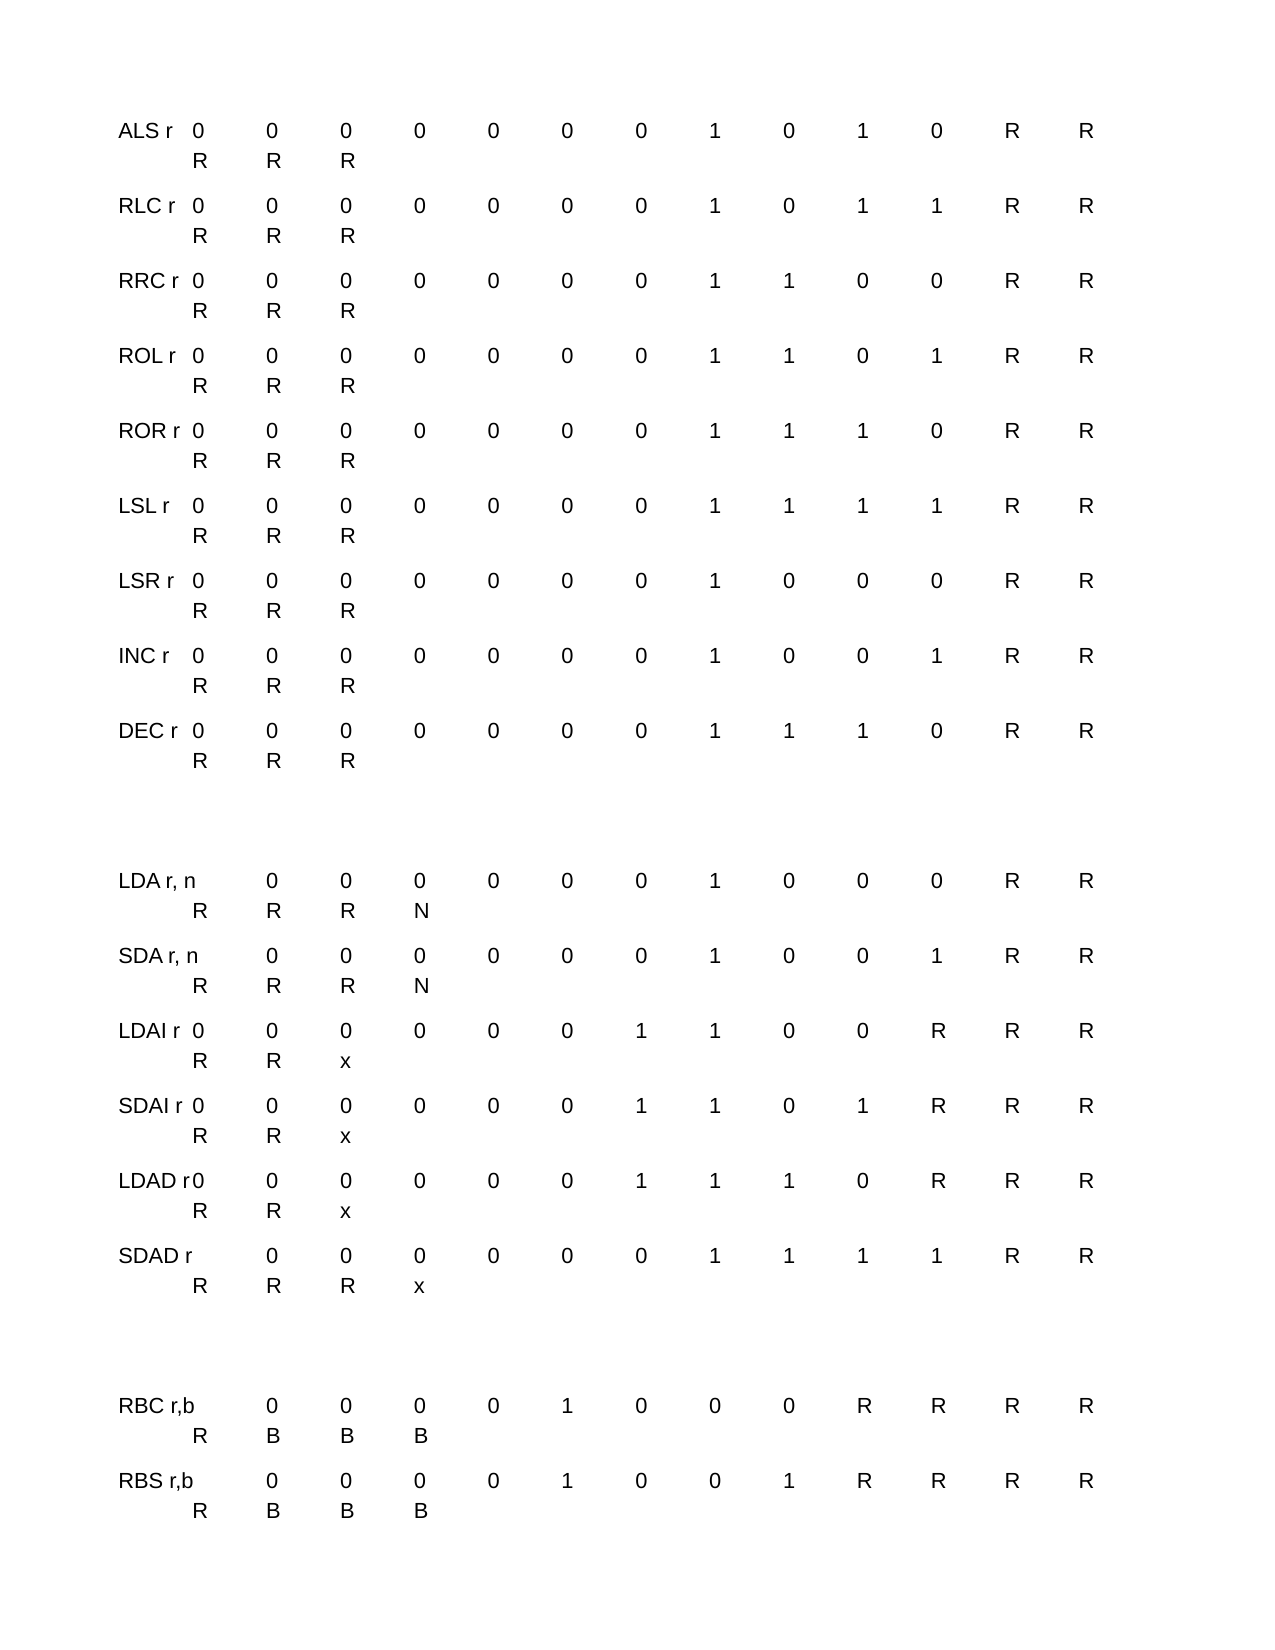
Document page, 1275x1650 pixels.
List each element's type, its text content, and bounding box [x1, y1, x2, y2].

text INC r 0 0 0 0 0 0 0 1 0 0 1 R R R R R [118, 643, 1157, 698]
text RBS r,b 0 0 0 0 1 0 0 1 R R R R R B B B [118, 1468, 1157, 1523]
text LDA r, n 0 0 0 0 0 0 1 0 0 0 R R R R R N [118, 868, 1157, 923]
text LSL r 0 0 0 0 0 0 0 1 1 1 1 R R R R R [118, 493, 1157, 548]
text LDAI r 0 0 0 0 0 0 1 1 0 0 R R R R R x [118, 1018, 1157, 1073]
text ROL r 0 0 0 0 0 0 0 1 1 0 1 R R R R R [118, 343, 1157, 398]
text RRC r 0 0 0 0 0 0 0 1 1 0 0 R R R R R [118, 268, 1157, 323]
text RLC r 0 0 0 0 0 0 0 1 0 1 1 R R R R R [118, 193, 1157, 248]
text LDAD r 0 0 0 0 0 0 1 1 1 0 R R R R R x [118, 1168, 1157, 1223]
text RBC r,b 0 0 0 0 1 0 0 0 R R R R R B B B [118, 1393, 1157, 1448]
text DEC r 0 0 0 0 0 0 0 1 1 1 0 R R R R R [118, 718, 1157, 773]
text SDA r, n 0 0 0 0 0 0 1 0 0 1 R R R R R N [118, 943, 1157, 998]
text SDAD r 0 0 0 0 0 0 1 1 1 1 R R R R R x [118, 1243, 1157, 1298]
text ALS r 0 0 0 0 0 0 0 1 0 1 0 R R R R R [118, 118, 1157, 173]
text SDAI r 0 0 0 0 0 0 1 1 0 1 R R R R R x [118, 1093, 1157, 1148]
text ROR r 0 0 0 0 0 0 0 1 1 1 0 R R R R R [118, 418, 1157, 473]
text LSR r 0 0 0 0 0 0 0 1 0 0 0 R R R R R [118, 568, 1157, 623]
